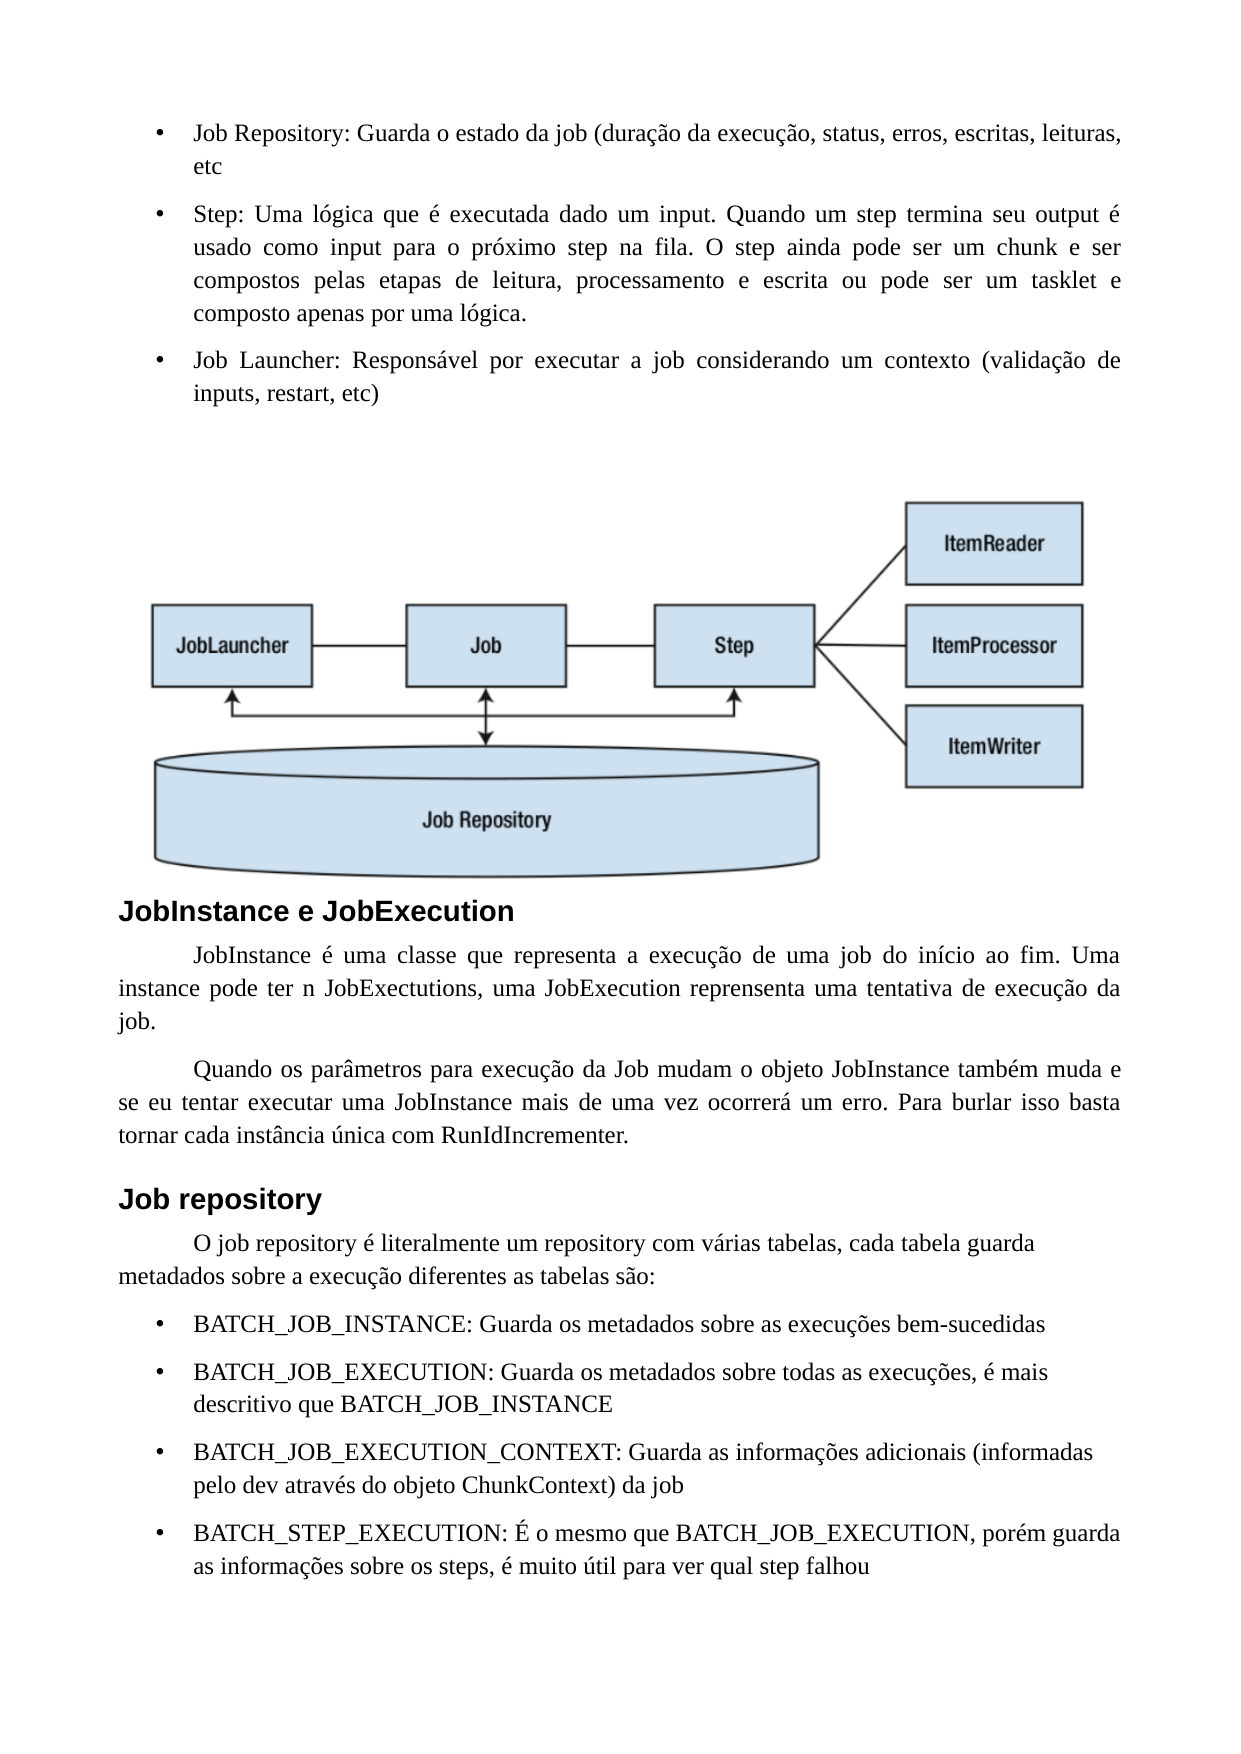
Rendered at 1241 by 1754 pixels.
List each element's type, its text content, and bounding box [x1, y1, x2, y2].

text Quando os parâmetros para execução da Job mudam o objeto JobInstance também muda e se eu tentar executar uma JobInstance mais de uma vez ocorrerá um erro. Para burlar isso basta tornar cada instância única com RunIdIncrementer. [118, 1054, 1122, 1149]
list BATCH_STEP_EXECUTION: É o mesmo que BATCH_JOB_EXECUTION, porém guarda as informações sobre os steps, é muito útil para ver qual step falhou [156, 1518, 1122, 1579]
list BATCH_JOB_INSTANCE: Guarda os metadados sobre as execuções bem-sucedidas [156, 1309, 1122, 1338]
subtitle JobInstance e JobExecution [118, 894, 1122, 928]
picture [118, 440, 1123, 894]
list Job Launcher: Responsável por executar a job considerando um contexto (validação de inputs, restart, etc) [156, 345, 1122, 407]
text O job repository é literalmente um repository com várias tabelas, cada tabela guarda metadados sobre a execução diferentes as tabelas são: [118, 1228, 1122, 1290]
text JobInstance é uma classe que representa a execução de uma job do início ao fim. Uma instance pode ter n JobExectutions, uma JobExecution reprensenta uma tentativa de execução da job. [118, 940, 1122, 1035]
list Job Repository: Guarda o estado da job (duração da execução, status, erros, escritas, leituras, etc [156, 118, 1122, 180]
list BATCH_JOB_EXECUTION_CONTEXT: Guarda as informações adicionais (informadas pelo dev através do objeto ChunkContext) da job [156, 1437, 1122, 1499]
list Step: Uma lógica que é executada dado um input. Quando um step termina seu output é usado como input para o próximo step na fila. O step ainda pode ser um chunk e ser compostos pelas etapas de leitura, processamento e escrita ou pode ser um tasklet e composto apenas por uma lógica. [156, 199, 1122, 327]
list BATCH_JOB_EXECUTION: Guarda os metadados sobre todas as execuções, é mais descritivo que BATCH_JOB_INSTANCE [156, 1357, 1122, 1418]
subtitle Job repository [118, 1182, 1122, 1216]
